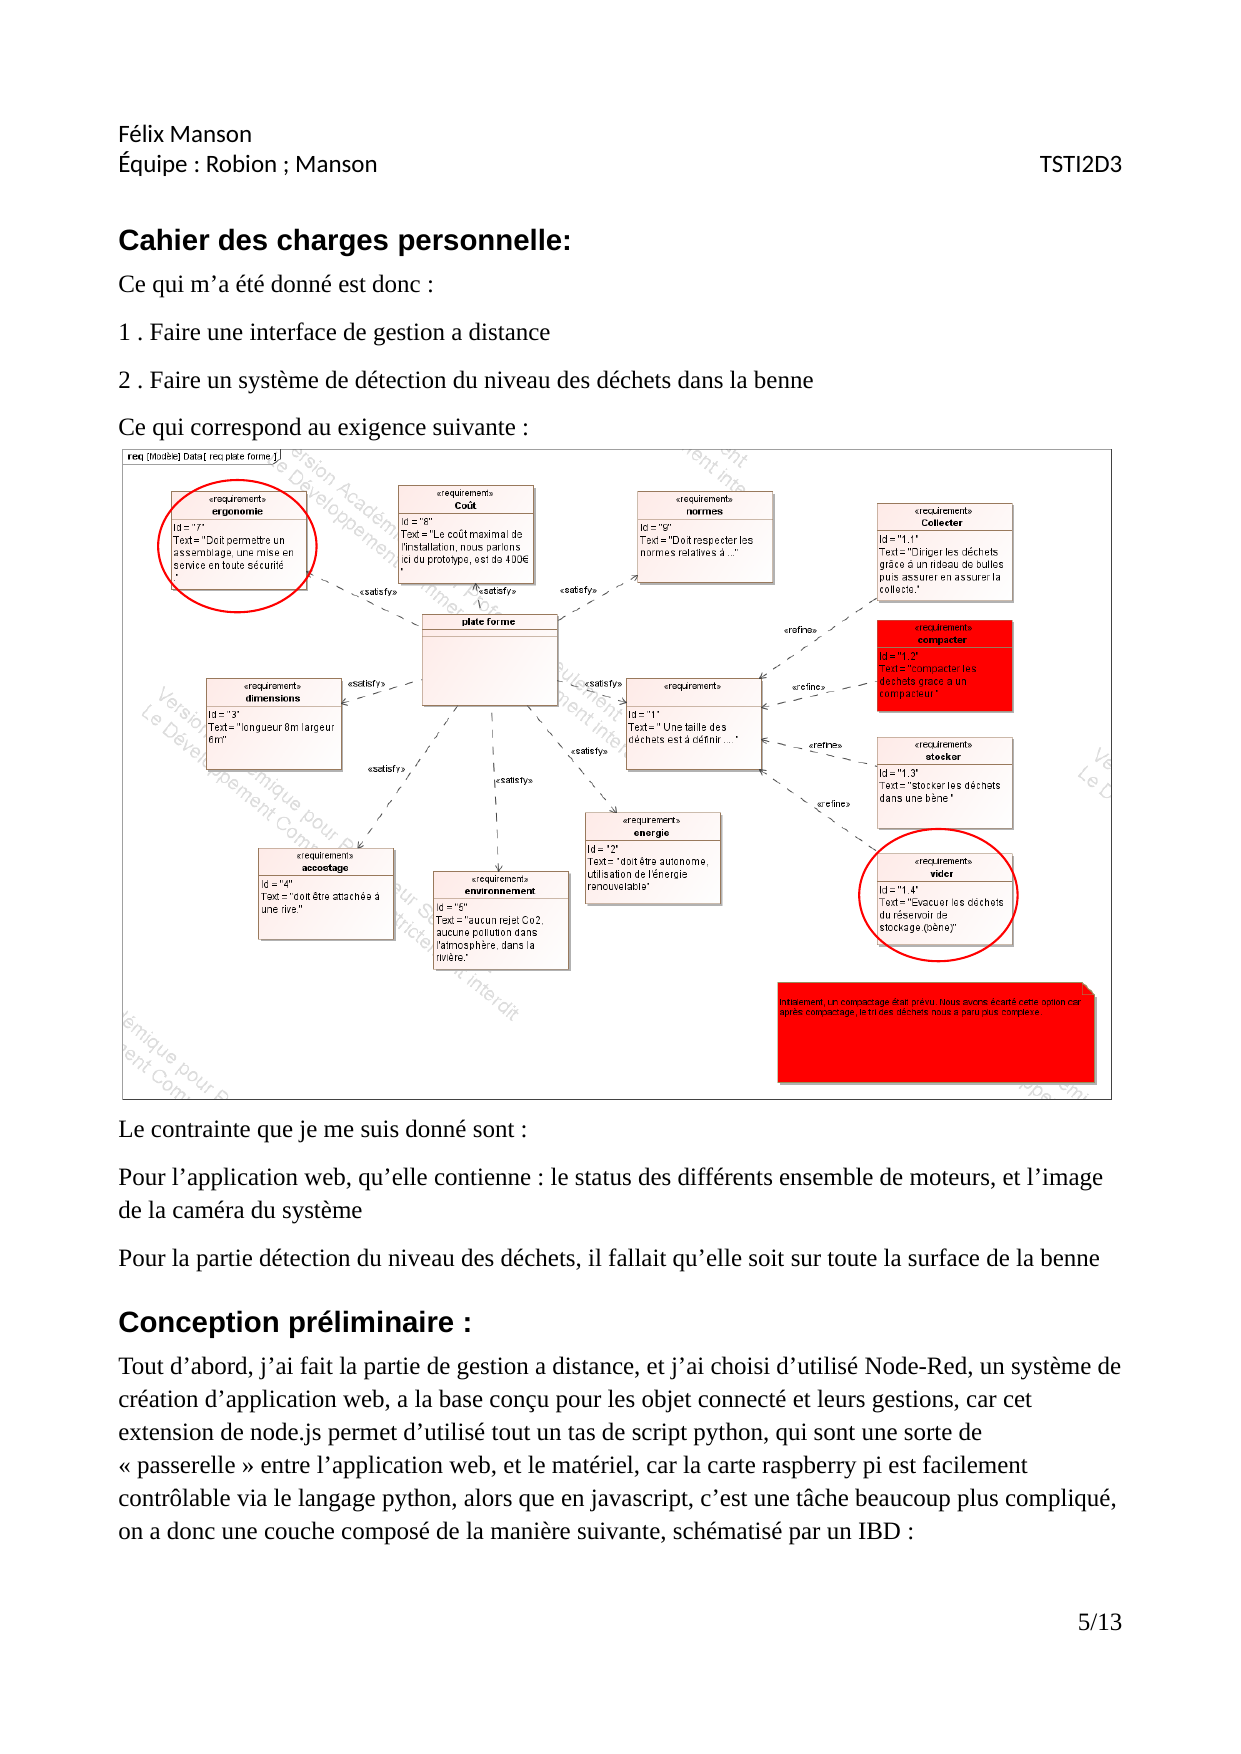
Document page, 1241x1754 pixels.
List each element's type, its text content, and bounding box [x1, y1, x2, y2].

subtitle Conception préliminaire : [118, 1305, 1122, 1338]
text Pour l’application web, qu’elle contienne : le status des différents ensemble de moteurs, et l’image de la caméra du système [118, 1162, 1122, 1224]
text 2 . Faire un système de détection du niveau des déchets dans la benne [118, 365, 1122, 393]
text Ce qui m’a été donné est donc : [118, 269, 1122, 298]
text Ce qui correspond au exigence suivante : [118, 412, 1122, 441]
picture [118, 445, 1123, 1111]
text Pour la partie détection du niveau des déchets, il fallait qu’elle soit sur toute la surface de la benne [118, 1243, 1122, 1271]
subtitle Cahier des charges personnelle: [118, 223, 1122, 257]
text Le contrainte que je me suis donné sont : [118, 1111, 1122, 1143]
text Tout d’abord, j’ai fait la partie de gestion a distance, et j’ai choisi d’utilisé Node-Red, un système de création d’application web, a la base conçu pour les objet connecté et leurs gestions, car cet extension de node.js permet d’utilisé tout un tas de script python, qui sont une sorte de « passerelle » entre l’application web, et le matériel, car la carte raspberry pi est facilement contrôlable via le langage python, alors que en javascript, c’est une tâche beaucoup plus compliqué, on a donc une couche composé de la manière suivante, schématisé par un IBD : [118, 1351, 1122, 1545]
text 1 . Faire une interface de gestion a distance [118, 317, 1122, 346]
